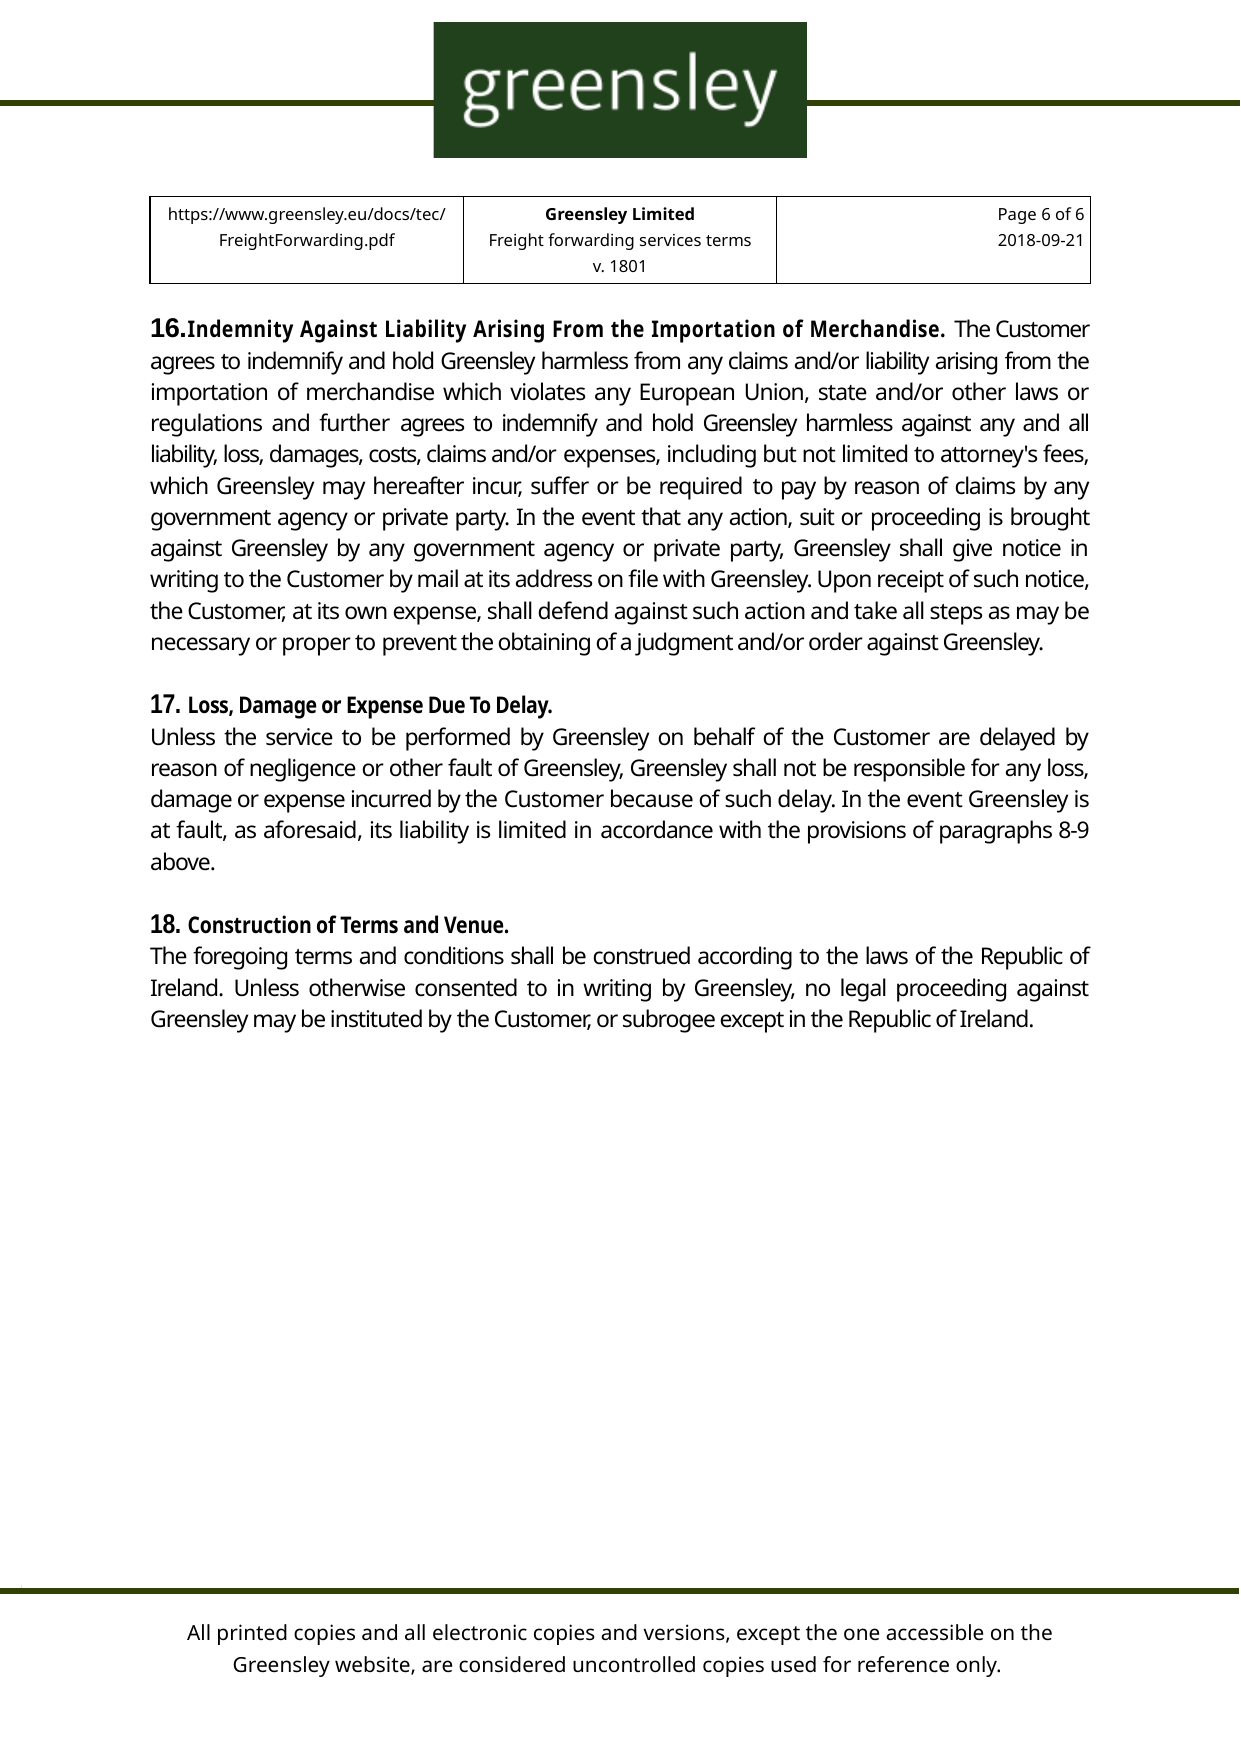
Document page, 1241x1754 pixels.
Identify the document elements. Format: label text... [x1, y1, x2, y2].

list Loss, Damage or Expense Due To Delay. [150, 688, 1090, 721]
list Indemnity Against Liability Arising From the Importation of Merchandise. The Customer agrees to indemnify and hold Greensley harmless from any claims and/or liability arising from the importation of merchandise which violates any European Union, state and/or other laws or regulations and further agrees to indemnify and hold Greensley harmless against any and all liability, loss, damages, costs, claims and/or expenses, including but not limited to attorney's fees, which Greensley may hereafter incur, suffer or be required to pay by reason of claims by any government agency or private party. In the event that any action, suit or proceeding is brought against Greensley by any government agency or private party, Greensley shall give notice in writing to the Customer by mail at its address on file with Greensley. Upon receipt of such notice, the Customer, at its own expense, shall defend against such action and take all steps as may be necessary or proper to prevent the obtaining of a judgment and/or order against Greensley. [150, 312, 1090, 657]
list Construction of Terms and Venue. [150, 908, 1090, 940]
picture [433, 22, 807, 158]
text The foregoing terms and conditions shall be construed according to the laws of the Republic of Ireland. Unless otherwise consented to in writing by Greensley, no legal proceeding against Greensley may be instituted by the Customer, or subrogee except in the Republic of Ireland. [150, 940, 1090, 1034]
text Unless the service to be performed by Greensley on behalf of the Customer are delayed by reason of negligence or other fault of Greensley, Greensley shall not be responsible for any loss, damage or expense incurred by the Customer because of such delay. In the event Greensley is at fault, as aforesaid, its liability is limited in accordance with the provisions of paragraphs 8-9 above. [150, 721, 1090, 877]
